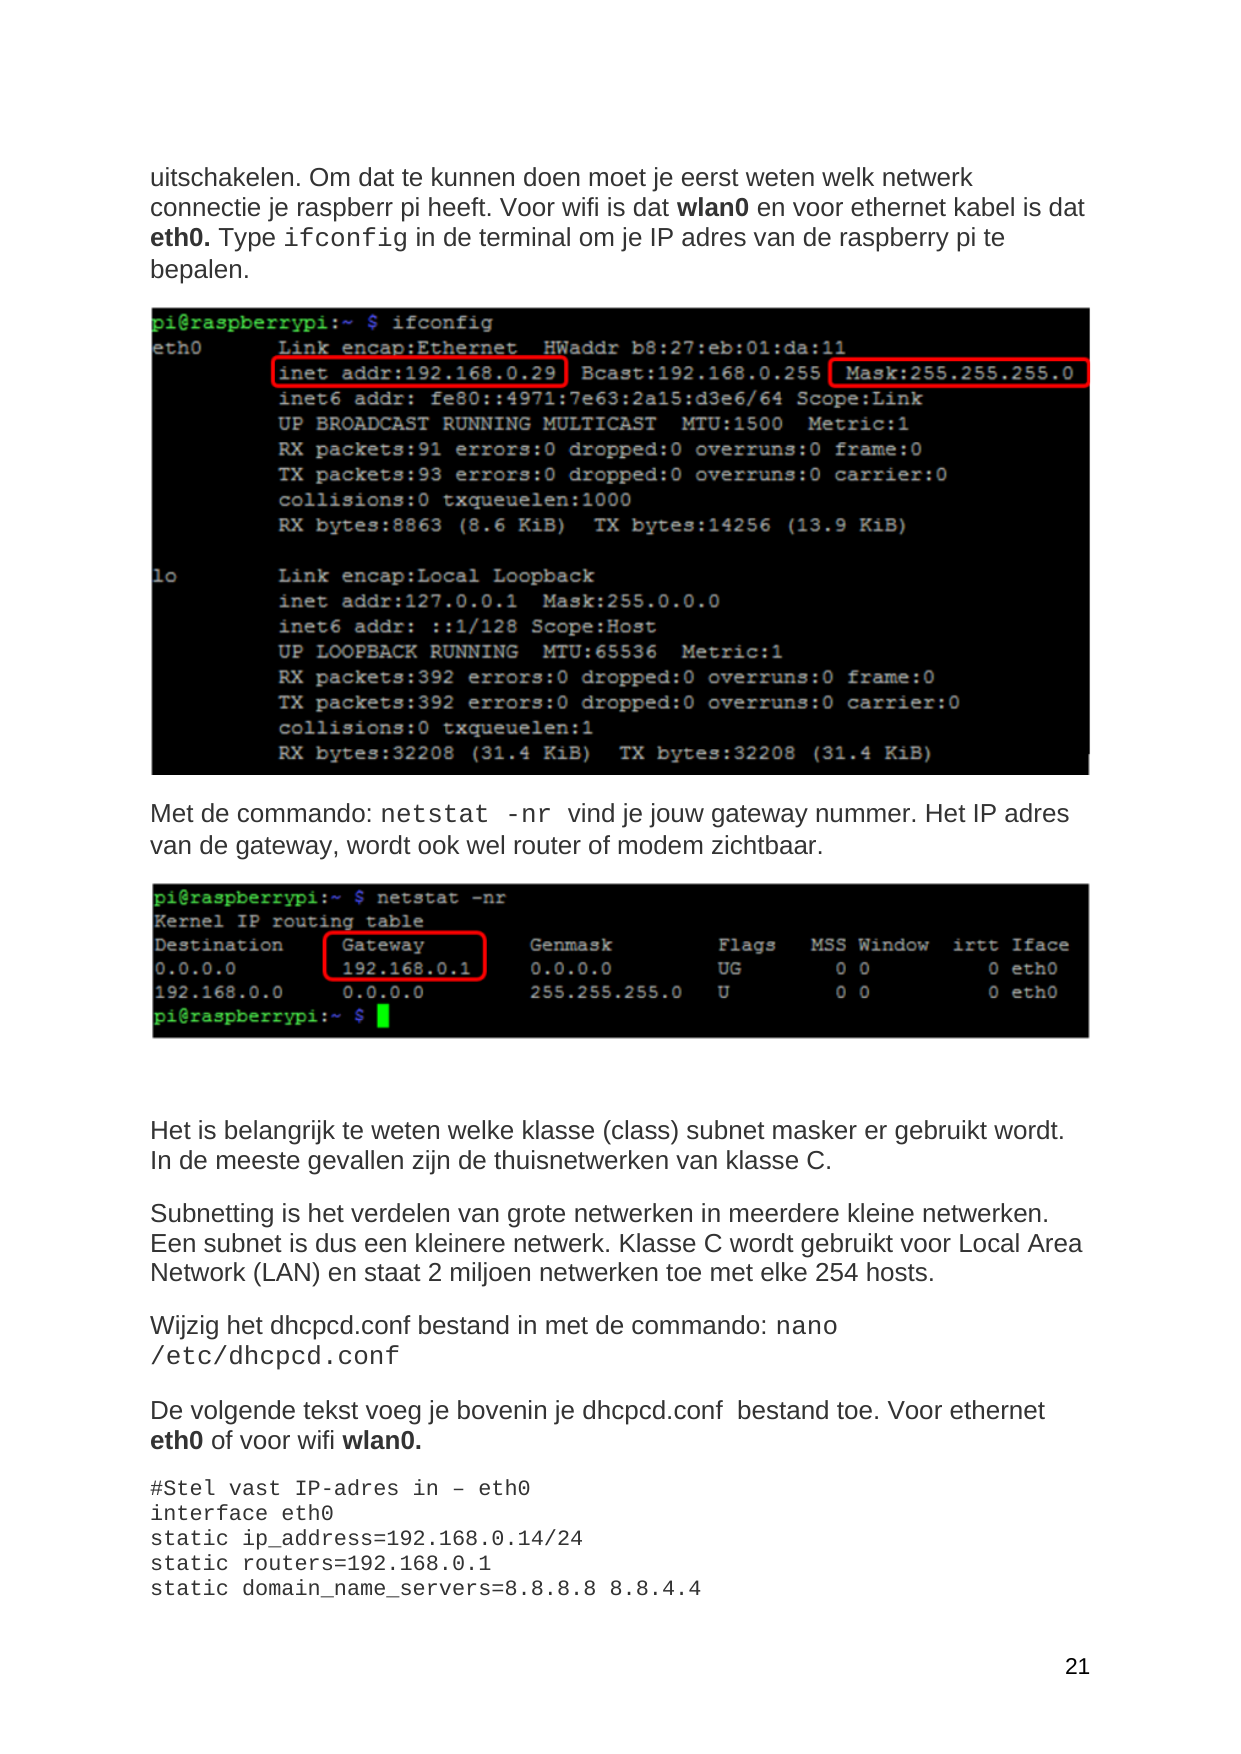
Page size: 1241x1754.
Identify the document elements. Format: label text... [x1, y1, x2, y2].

text Subnetting is het verdelen van grote netwerken in meerdere kleine netwerken. Een subnet is dus een kleinere netwerk. Klasse C wordt gebruikt voor Local Area Network (LAN) en staat 2 miljoen netwerken toe met elke 254 hosts. [150, 1198, 1090, 1287]
picture [150, 307, 1091, 775]
text De volgende tekst voeg je bovenin je dhcpcd.conf bestand toe. Voor ethernet eth0 of voor wifi wlan0. [150, 1395, 1090, 1455]
text #Stel vast IP-adres in – eth0 interface eth0 static ip_address=192.168.0.14/24 static routers=192.168.0.1 static domain_name_servers=8.8.8.8 8.8.4.4 [150, 1478, 1090, 1602]
text Met de commando: netstat -nr vind je jouw gateway nummer. Het IP adres van de gateway, wordt ook wel router of modem zichtbaar. [150, 775, 1090, 860]
picture [150, 882, 1091, 1040]
text Wijzig het dhcpcd.conf bestand in met de commando: nano /etc/dhcpcd.conf [150, 1310, 1090, 1372]
text uitschakelen. Om dat te kunnen doen moet je eerst weten welk netwerk connectie je raspberr pi heeft. Voor wifi is dat wlan0 en voor ethernet kabel is dat eth0. Type ifconfig in de terminal om je IP adres van de raspberry pi te bepalen. [150, 162, 1090, 284]
text Het is belangrijk te weten welke klasse (class) subnet masker er gebruikt wordt. In de meeste gevallen zijn de thuisnetwerken van klasse C. [150, 1115, 1090, 1175]
